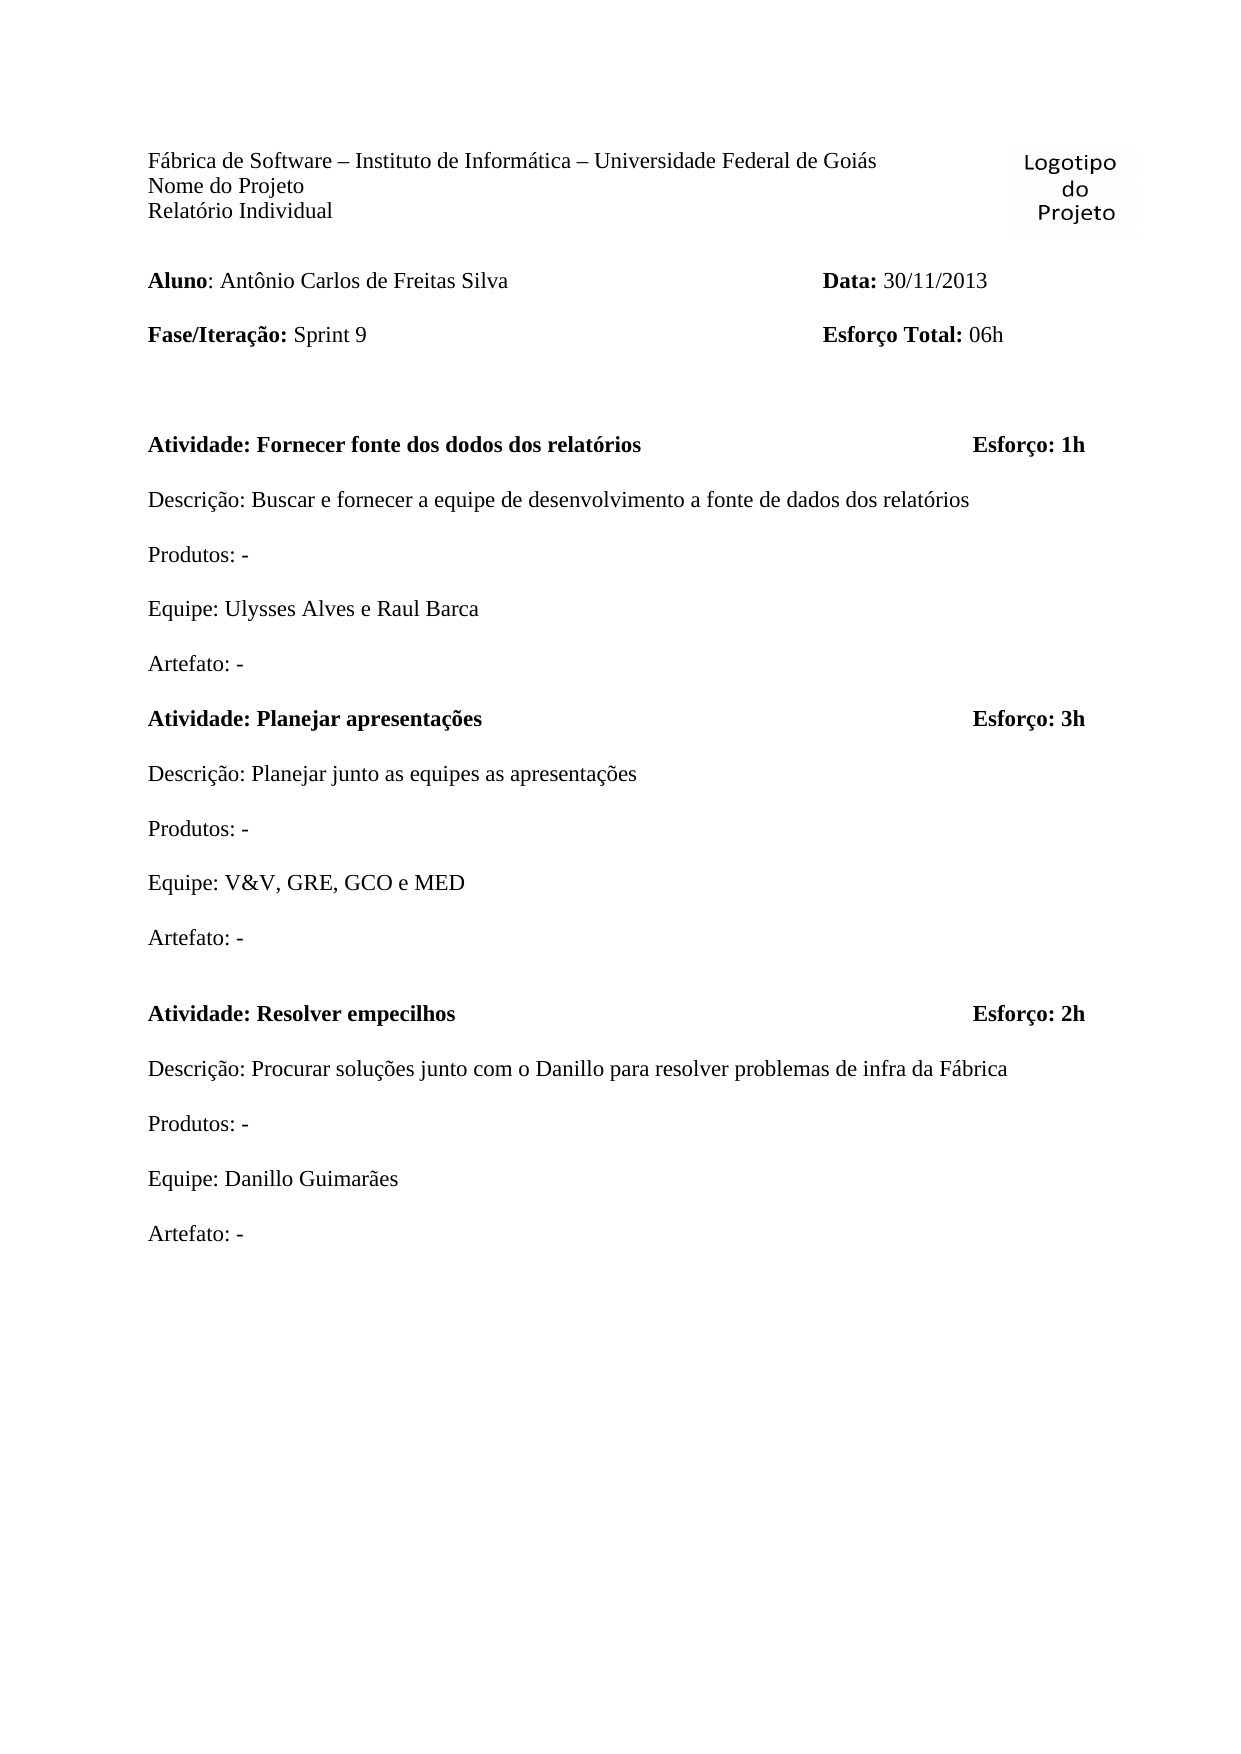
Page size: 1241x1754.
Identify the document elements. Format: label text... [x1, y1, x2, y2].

text Descrição: Procurar soluções junto com o Danillo para resolver problemas de infra da Fábrica [148, 1056, 1093, 1082]
text Atividade: Fornecer fonte dos dodos dos relatórios Esforço: 1h [148, 432, 1093, 457]
text Produtos: - [148, 1111, 1093, 1136]
text Equipe: V&V, GRE, GCO e MED [148, 870, 1093, 896]
picture [1008, 147, 1142, 235]
text Descrição: Planejar junto as equipes as apresentações [148, 761, 1093, 786]
text Atividade: Resolver empecilhos Esforço: 2h [148, 1001, 1093, 1027]
text Artefato: - [148, 651, 1093, 677]
text Descrição: Buscar e fornecer a equipe de desenvolvimento a fonte de dados dos relatórios [148, 487, 1093, 512]
text Equipe: Danillo Guimarães [148, 1166, 1093, 1191]
text Artefato: - [148, 925, 1093, 951]
text Fase/Iteração: Sprint 9 Esforço Total: 06h [148, 322, 1093, 348]
text Equipe: Ulysses Alves e Raul Barca [148, 596, 1093, 622]
text Produtos: - [148, 816, 1093, 841]
text Artefato: - [148, 1221, 1093, 1246]
text Atividade: Planejar apresentações Esforço: 3h [148, 706, 1093, 731]
text Produtos: - [148, 542, 1093, 567]
text Aluno: Antônio Carlos de Freitas Silva Data: 30/11/2013 [148, 268, 1093, 293]
